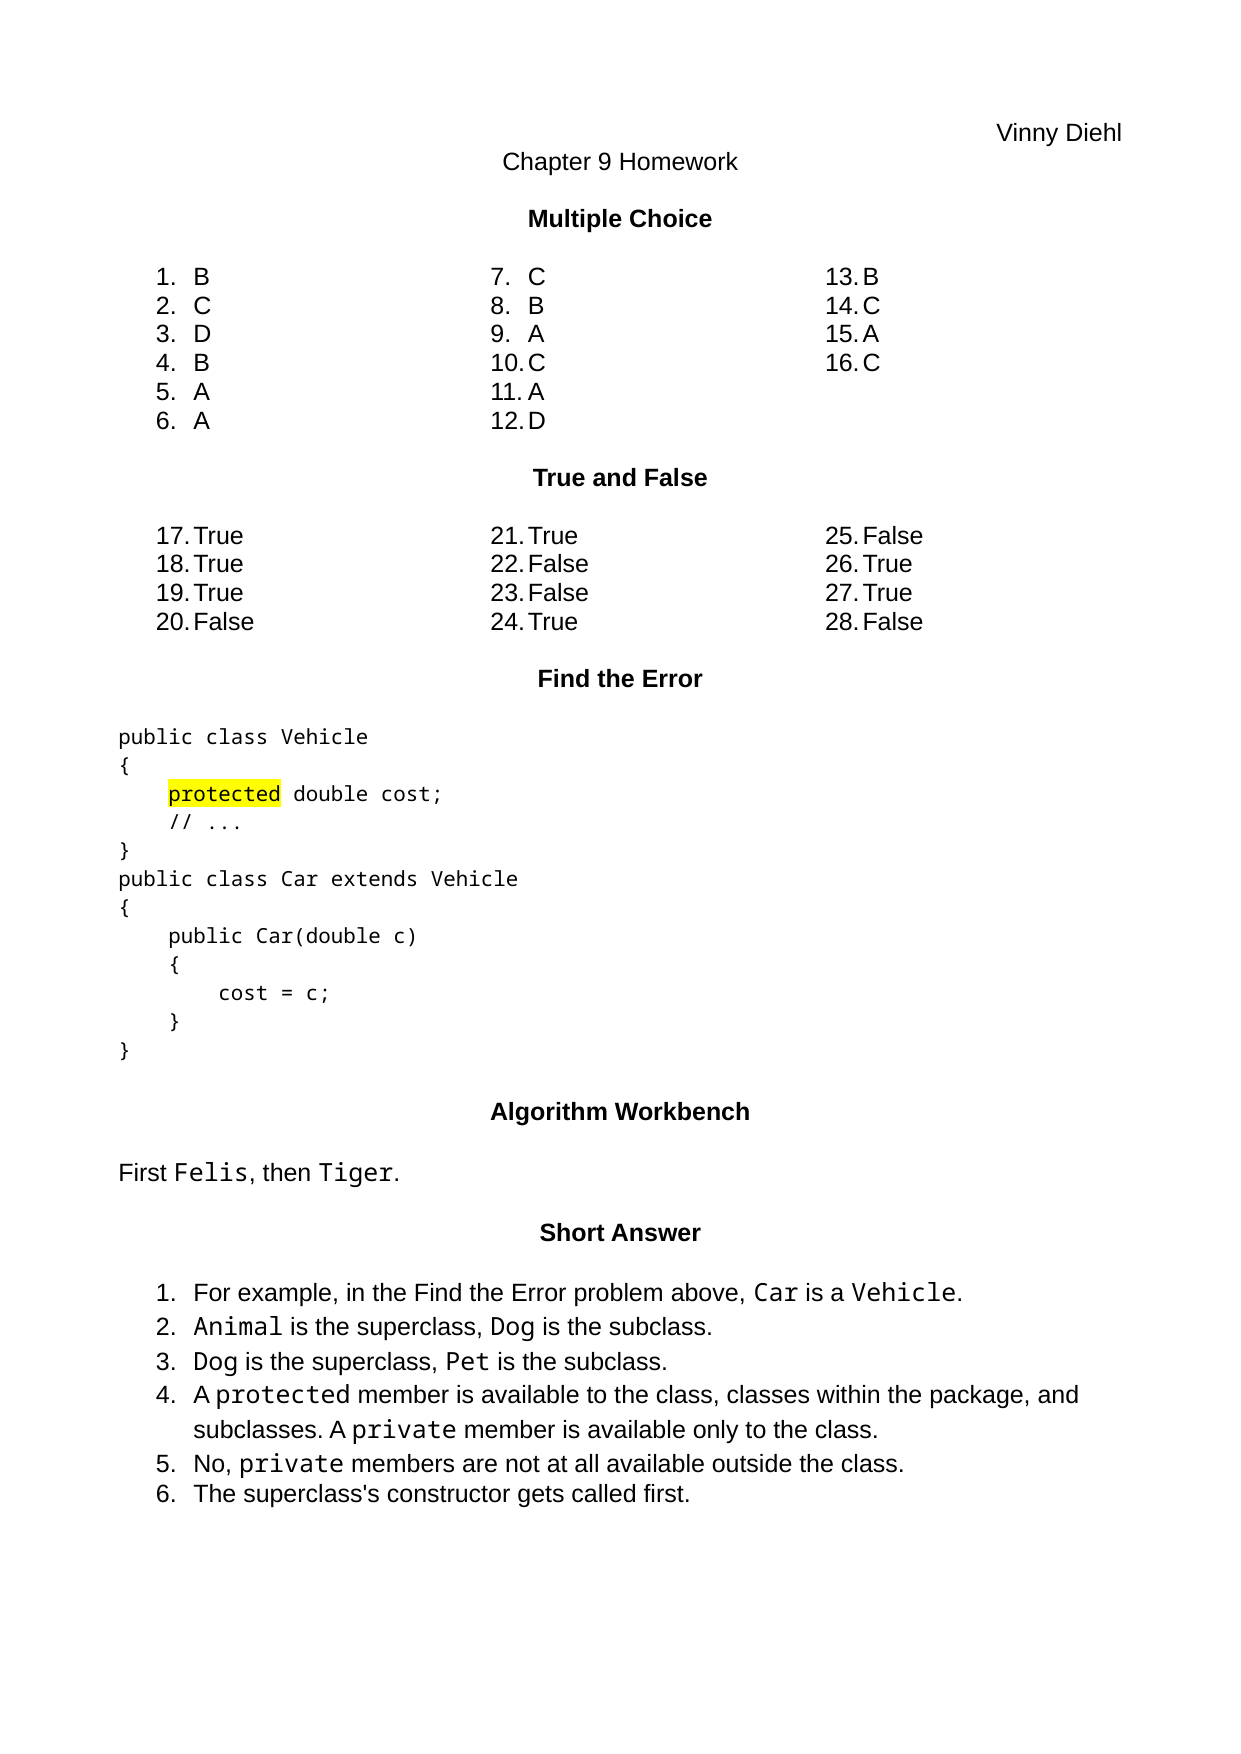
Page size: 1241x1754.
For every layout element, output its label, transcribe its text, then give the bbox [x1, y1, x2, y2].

list B [156, 262, 453, 291]
list D [156, 319, 453, 348]
text public Car(double c) [118, 921, 1122, 949]
list A [490, 377, 787, 406]
list False [825, 607, 1122, 636]
list Dog is the superclass, Pet is the subclass. [156, 1343, 1122, 1377]
list False [490, 549, 787, 578]
list No, private members are not at all available outside the class. [156, 1445, 1122, 1479]
list B [825, 262, 1122, 291]
text First Felis, then Tiger. [118, 1155, 1122, 1189]
list A protected member is available to the class, classes within the package, and subclasses. A private member is available only to the class. [156, 1377, 1122, 1445]
text } [118, 836, 1122, 864]
text } [118, 1006, 1122, 1035]
list True [156, 549, 453, 578]
text Chapter 9 Homework [118, 147, 1122, 176]
list A [825, 319, 1122, 348]
text { [118, 750, 1122, 779]
list C [825, 348, 1122, 377]
list B [490, 291, 787, 319]
list C [825, 291, 1122, 319]
list True [825, 578, 1122, 607]
text Vinny Diehl [118, 118, 1122, 147]
text { [118, 949, 1122, 978]
text Algorithm Workbench [118, 1097, 1122, 1126]
list False [825, 521, 1122, 549]
list A [490, 319, 787, 348]
text // ... [118, 807, 1122, 836]
list The superclass's constructor gets called first. [156, 1479, 1122, 1508]
list C [156, 291, 453, 319]
text public class Car extends Vehicle [118, 864, 1122, 892]
list True [490, 607, 787, 636]
list For example, in the Find the Error problem above, Car is a Vehicle. [156, 1275, 1122, 1309]
text public class Vehicle [118, 722, 1122, 750]
list True [156, 521, 453, 549]
list Animal is the superclass, Dog is the subclass. [156, 1309, 1122, 1343]
list True [825, 549, 1122, 578]
list False [490, 578, 787, 607]
list True [490, 521, 787, 549]
text Short Answer [118, 1217, 1122, 1246]
list True [156, 578, 453, 607]
list D [490, 406, 787, 434]
text True and False [118, 463, 1122, 492]
list B [156, 348, 453, 377]
list False [156, 607, 453, 636]
text Find the Error [118, 664, 1122, 693]
text { [118, 892, 1122, 921]
text Multiple Choice [118, 204, 1122, 233]
list C [490, 262, 787, 291]
text } [118, 1035, 1122, 1063]
list C [490, 348, 787, 377]
list A [156, 406, 453, 434]
list A [156, 377, 453, 406]
text cost = c; [118, 978, 1122, 1006]
text protected double cost; [118, 779, 1122, 807]
